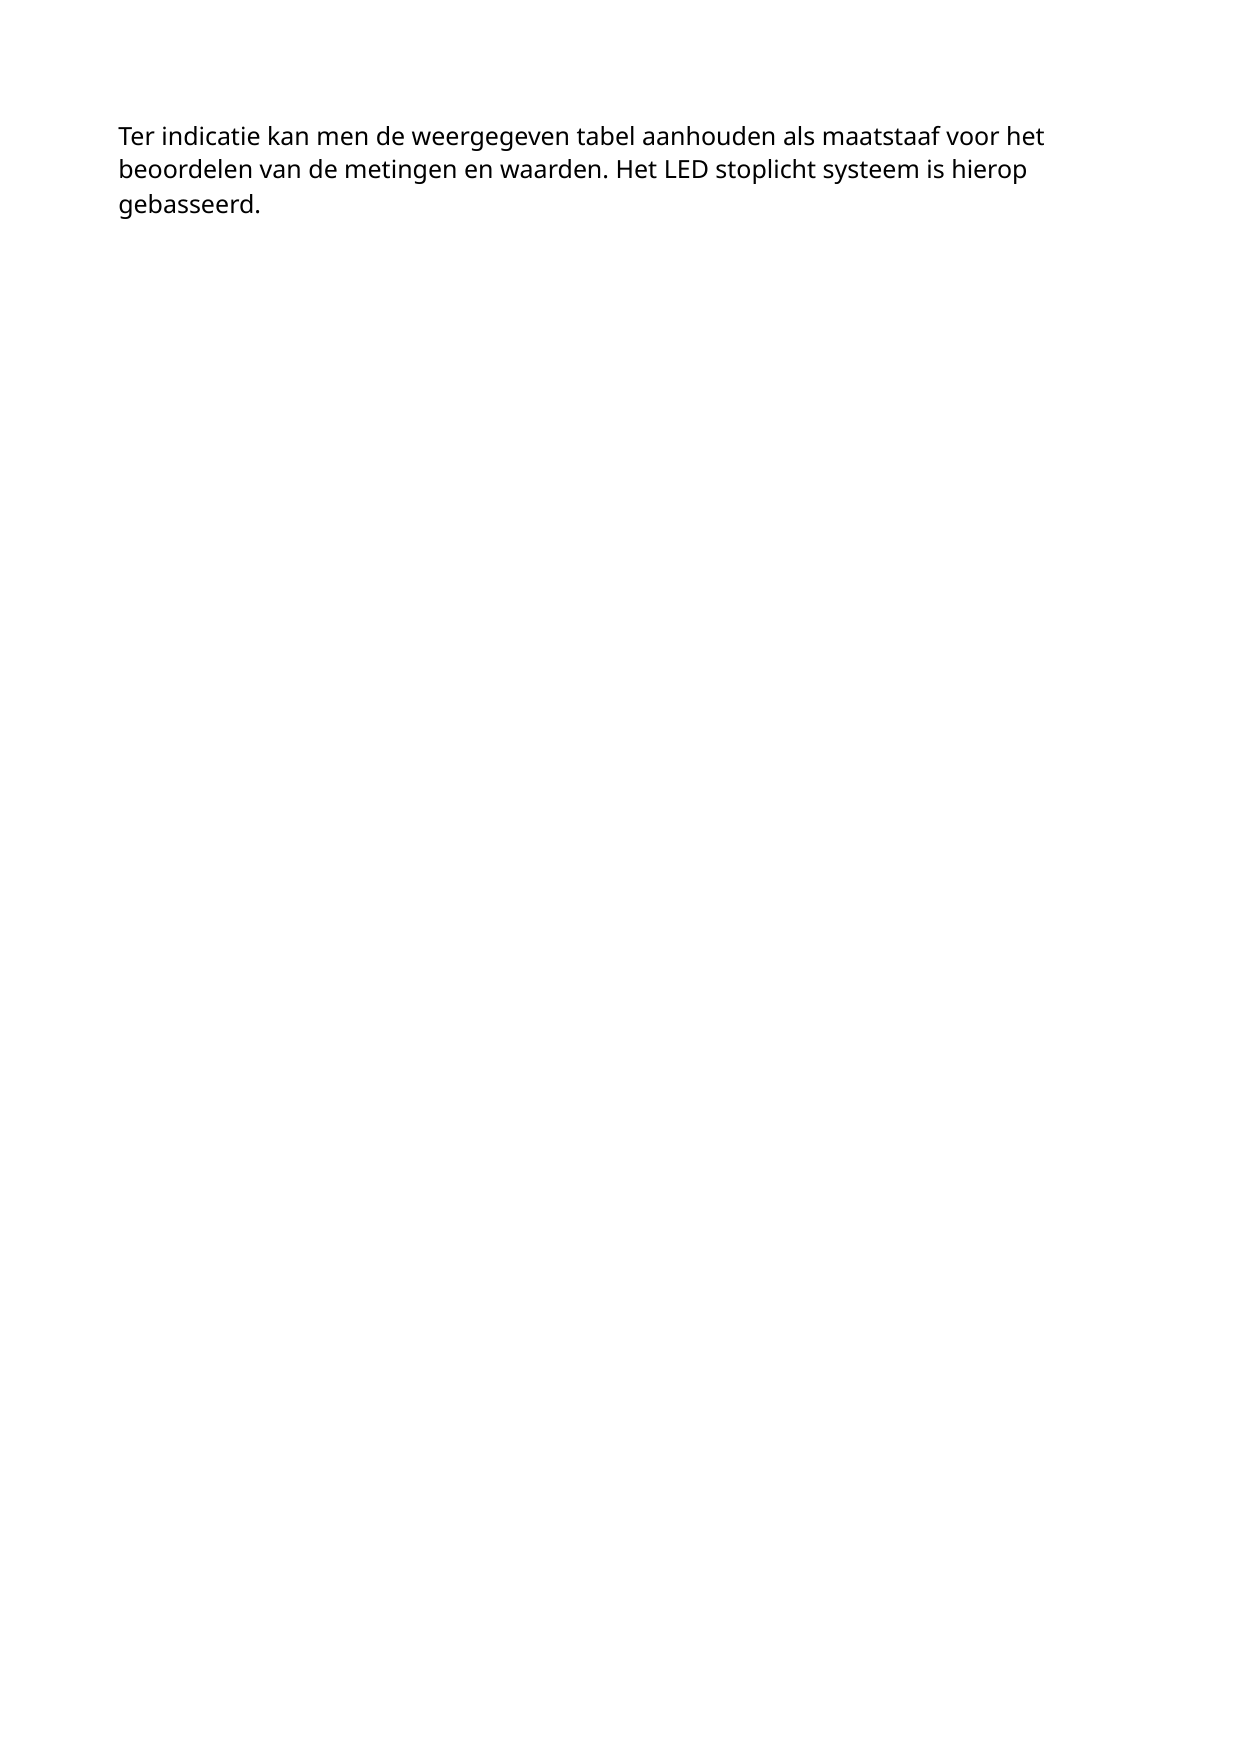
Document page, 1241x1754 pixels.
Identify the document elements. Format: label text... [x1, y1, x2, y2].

text Ter indicatie kan men de weergegeven tabel aanhouden als maatstaaf voor het beoordelen van de metingen en waarden. Het LED stoplicht systeem is hierop gebasseerd. [118, 118, 1122, 220]
